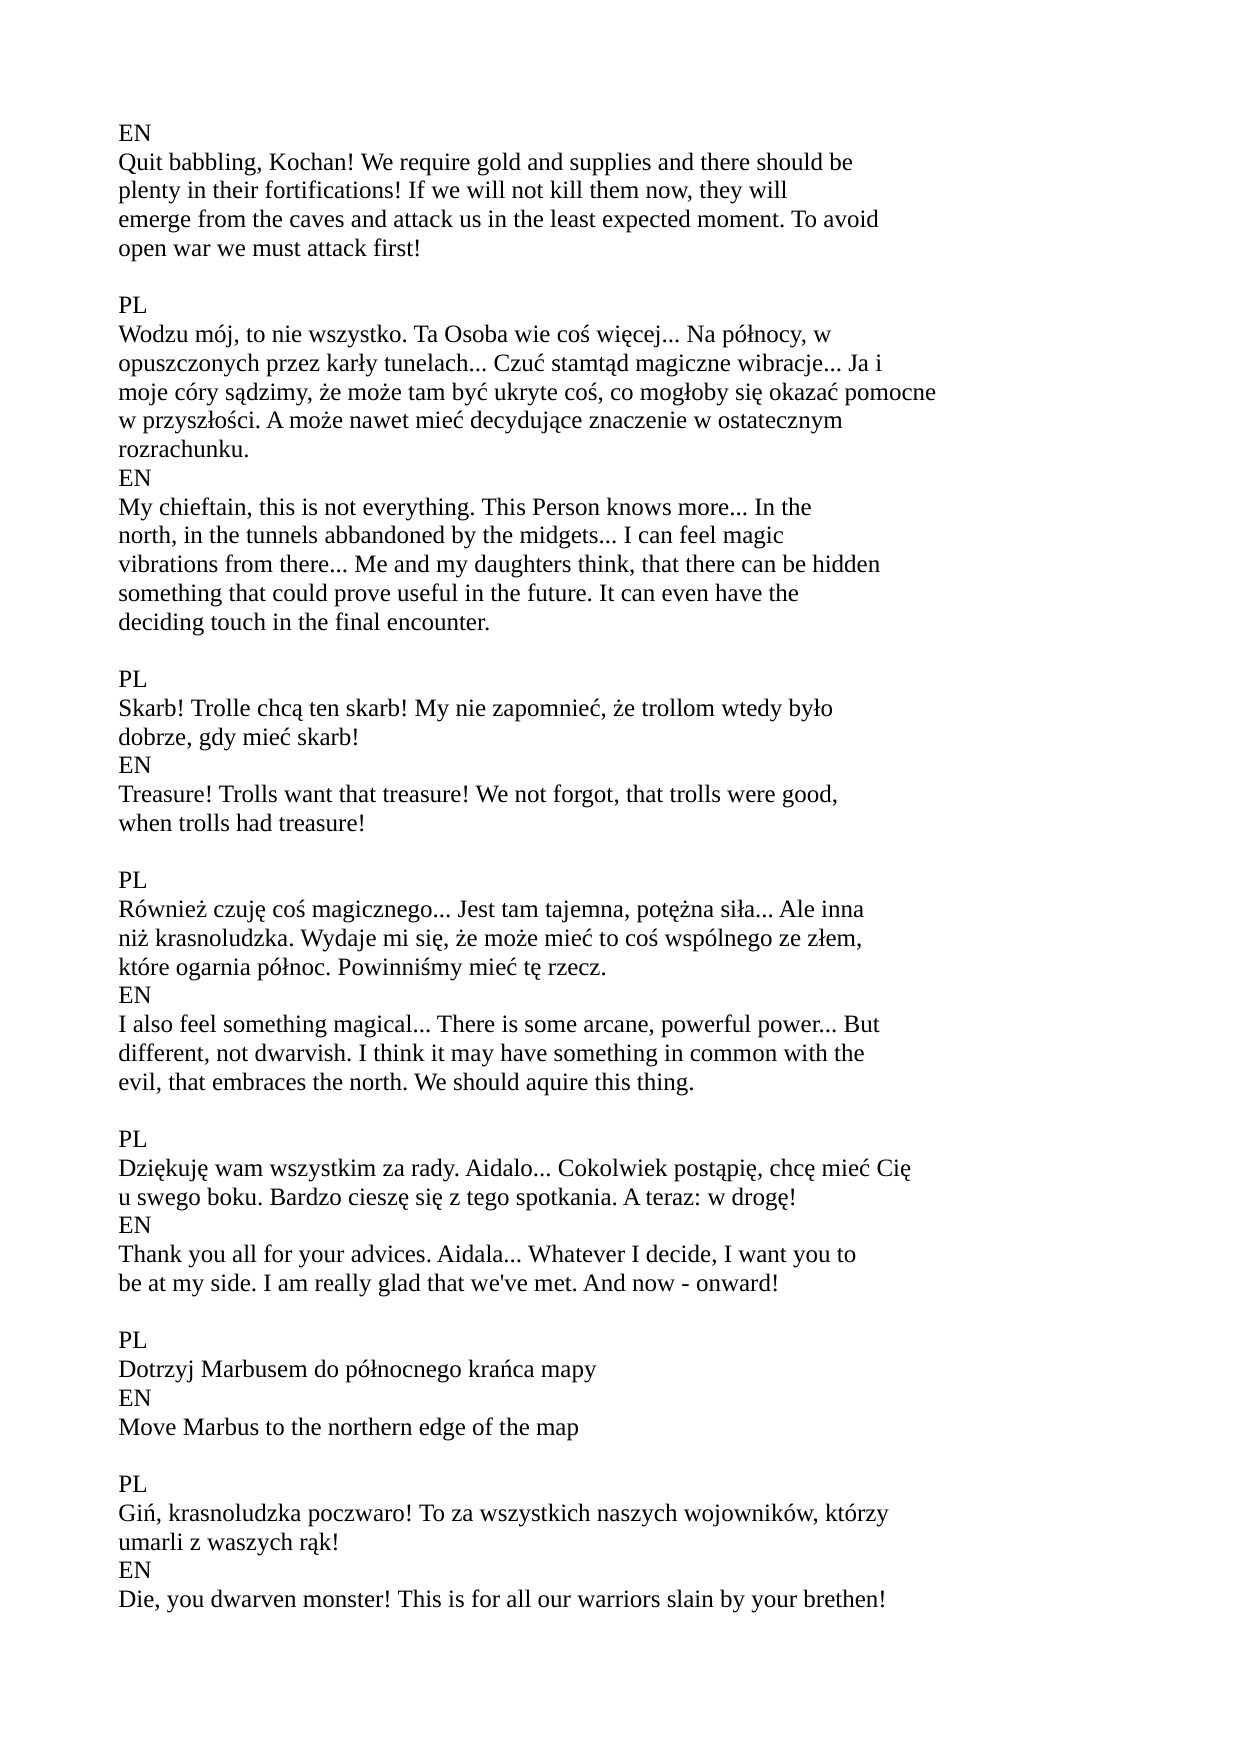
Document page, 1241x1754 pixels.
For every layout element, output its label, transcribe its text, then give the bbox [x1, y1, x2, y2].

text Wodzu mój, to nie wszystko. Ta Osoba wie coś więcej... Na północy, w [118, 319, 1122, 348]
text w przyszłości. A może nawet mieć decydujące znaczenie w ostatecznym [118, 406, 1122, 434]
text EN [118, 463, 1122, 492]
text umarli z waszych rąk! [118, 1527, 1122, 1556]
text dobrze, gdy mieć skarb! [118, 722, 1122, 751]
text Dotrzyj Marbusem do północnego krańca mapy [118, 1354, 1122, 1383]
text EN [118, 1556, 1122, 1584]
text EN [118, 118, 1122, 147]
text PL [118, 1469, 1122, 1498]
text different, not dwarvish. I think it may have something in common with the [118, 1038, 1122, 1067]
text emerge from the caves and attack us in the least expected moment. To avoid [118, 204, 1122, 233]
text Giń, krasnoludzka poczwaro! To za wszystkich naszych wojowników, którzy [118, 1498, 1122, 1527]
text EN [118, 1211, 1122, 1239]
text something that could prove useful in the future. It can even have the [118, 578, 1122, 607]
text deciding touch in the final encounter. [118, 607, 1122, 636]
text Quit babbling, Kochan! We require gold and supplies and there should be [118, 147, 1122, 176]
text moje córy sądzimy, że może tam być ukryte coś, co mogłoby się okazać pomocne [118, 377, 1122, 406]
text niż krasnoludzka. Wydaje mi się, że może mieć to coś wspólnego ze złem, [118, 923, 1122, 952]
text które ogarnia północ. Powinniśmy mieć tę rzecz. [118, 952, 1122, 981]
text Move Marbus to the northern edge of the map [118, 1412, 1122, 1441]
text I also feel something magical... There is some arcane, powerful power... But [118, 1009, 1122, 1038]
text EN [118, 1383, 1122, 1412]
text PL [118, 866, 1122, 894]
text Również czuję coś magicznego... Jest tam tajemna, potężna siła... Ale inna [118, 894, 1122, 923]
text Dziękuję wam wszystkim za rady. Aidalo... Cokolwiek postąpię, chcę mieć Cię [118, 1153, 1122, 1182]
text Thank you all for your advices. Aidala... Whatever I decide, I want you to [118, 1239, 1122, 1268]
text rozrachunku. [118, 434, 1122, 463]
text u swego boku. Bardzo cieszę się z tego spotkania. A teraz: w drogę! [118, 1182, 1122, 1211]
text open war we must attack first! [118, 233, 1122, 262]
text EN [118, 751, 1122, 779]
text opuszczonych przez karły tunelach... Czuć stamtąd magiczne wibracje... Ja i [118, 348, 1122, 377]
text Treasure! Trolls want that treasure! We not forgot, that trolls were good, [118, 779, 1122, 808]
text PL [118, 291, 1122, 319]
text PL [118, 664, 1122, 693]
text Die, you dwarven monster! This is for all our warriors slain by your brethen! [118, 1584, 1122, 1613]
text be at my side. I am really glad that we've met. And now - onward! [118, 1268, 1122, 1297]
text when trolls had treasure! [118, 808, 1122, 837]
text Skarb! Trolle chcą ten skarb! My nie zapomnieć, że trollom wtedy było [118, 693, 1122, 722]
text PL [118, 1124, 1122, 1153]
text north, in the tunnels abbandoned by the midgets... I can feel magic [118, 521, 1122, 549]
text EN [118, 981, 1122, 1009]
text PL [118, 1326, 1122, 1354]
text evil, that embraces the north. We should aquire this thing. [118, 1067, 1122, 1096]
text My chieftain, this is not everything. This Person knows more... In the [118, 492, 1122, 521]
text plenty in their fortifications! If we will not kill them now, they will [118, 176, 1122, 204]
text vibrations from there... Me and my daughters think, that there can be hidden [118, 549, 1122, 578]
